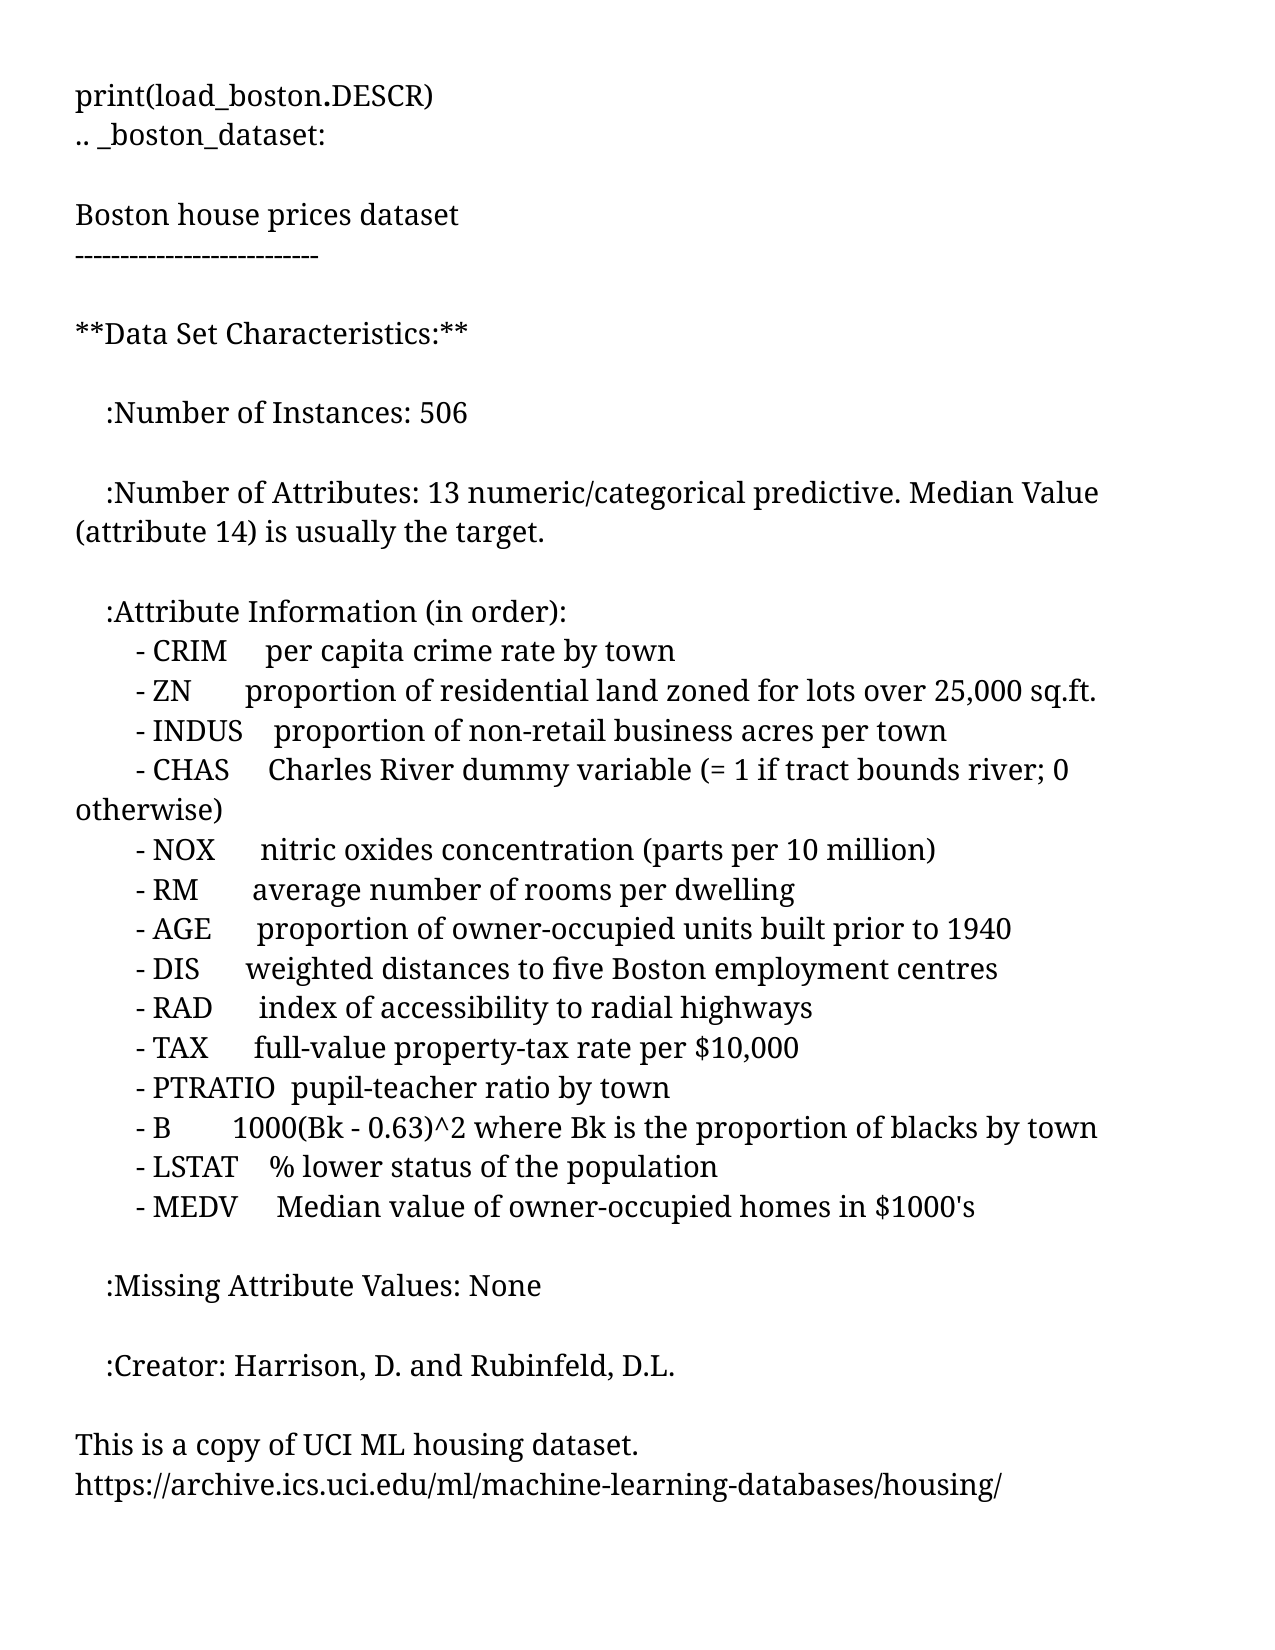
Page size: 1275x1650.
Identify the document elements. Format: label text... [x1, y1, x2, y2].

text :Missing Attribute Values: None [75, 1266, 1200, 1305]
text :Number of Instances: 506 [75, 392, 1200, 432]
text - INDUS proportion of non-retail business acres per town [75, 710, 1200, 750]
text :Number of Attributes: 13 numeric/categorical predictive. Median Value (attribute 14) is usually the target. [75, 472, 1200, 551]
text - PTRATIO pupil-teacher ratio by town [75, 1067, 1200, 1107]
text - CHAS Charles River dummy variable (= 1 if tract bounds river; 0 otherwise) [75, 750, 1200, 829]
text print(load_boston.DESCR) [75, 75, 1200, 115]
text Boston house prices dataset [75, 194, 1200, 234]
text - LSTAT % lower status of the population [75, 1147, 1200, 1186]
text - AGE proportion of owner-occupied units built prior to 1940 [75, 908, 1200, 948]
text - DIS weighted distances to five Boston employment centres [75, 948, 1200, 988]
text - RM average number of rooms per dwelling [75, 869, 1200, 908]
text - MEDV Median value of owner-occupied homes in $1000's [75, 1186, 1200, 1226]
text - B 1000(Bk - 0.63)^2 where Bk is the proportion of blacks by town [75, 1107, 1200, 1147]
text - NOX nitric oxides concentration (parts per 10 million) [75, 829, 1200, 869]
text :Attribute Information (in order): [75, 591, 1200, 631]
text - RAD index of accessibility to radial highways [75, 988, 1200, 1027]
text - TAX full-value property-tax rate per $10,000 [75, 1027, 1200, 1067]
text - CRIM per capita crime rate by town [75, 631, 1200, 670]
text https://archive.ics.uci.edu/ml/machine-learning-databases/housing/ [75, 1464, 1200, 1504]
text :Creator: Harrison, D. and Rubinfeld, D.L. [75, 1345, 1200, 1385]
text .. _boston_dataset: [75, 115, 1200, 154]
text - ZN proportion of residential land zoned for lots over 25,000 sq.ft. [75, 670, 1200, 710]
text --------------------------- [75, 234, 1200, 273]
text This is a copy of UCI ML housing dataset. [75, 1424, 1200, 1464]
text **Data Set Characteristics:** [75, 313, 1200, 353]
